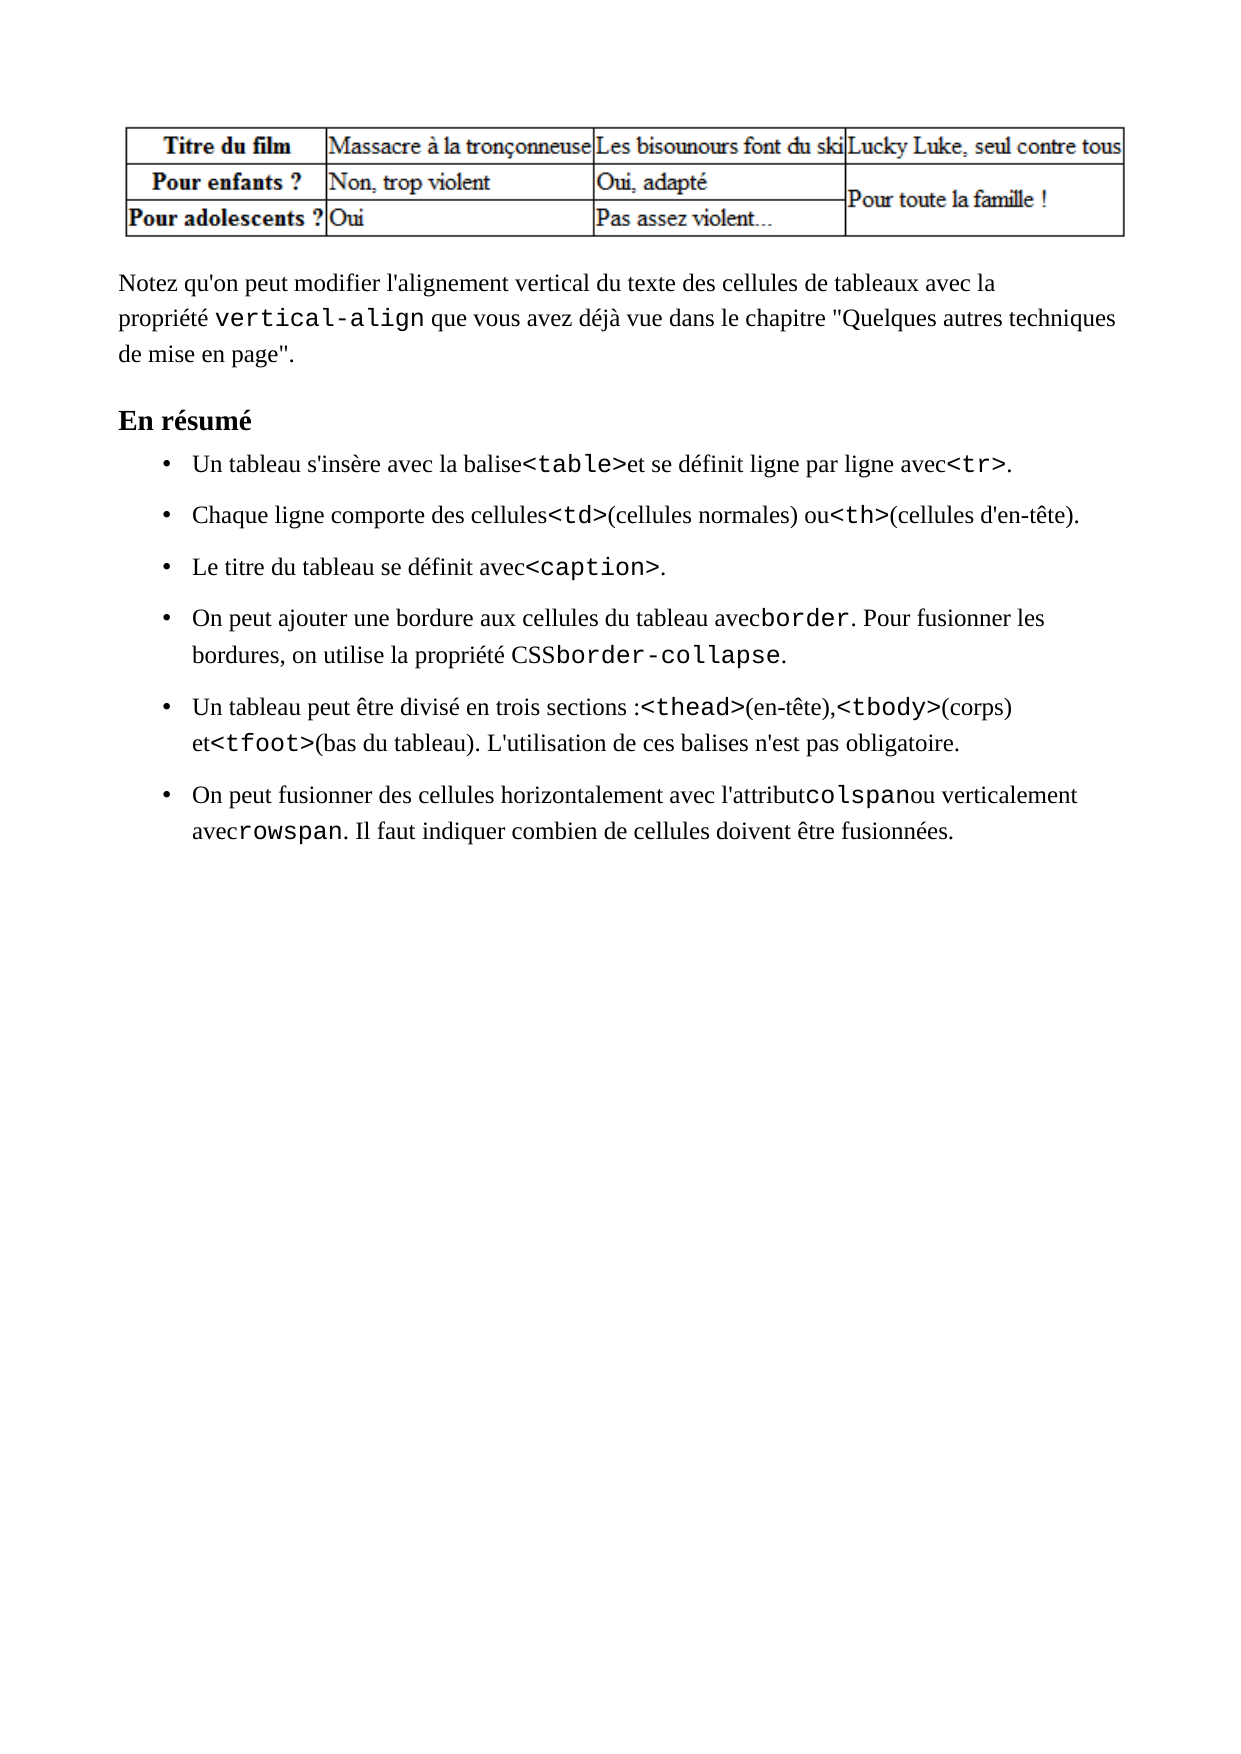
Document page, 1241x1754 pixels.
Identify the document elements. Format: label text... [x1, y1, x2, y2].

subtitle En résumé [118, 403, 1122, 436]
list On peut fusionner des cellules horizontalement avec l'attributcolspanou verticalement avecrowspan. Il faut indiquer combien de cellules doivent être fusionnées. [162, 780, 1122, 847]
list On peut ajouter une bordure aux cellules du tableau avecborder. Pour fusionner les bordures, on utilise la propriété CSSborder-collapse. [162, 603, 1122, 671]
list Un tableau s'insère avec la balise<table>et se définit ligne par ligne avec<tr>. [162, 449, 1122, 480]
list Un tableau peut être divisé en trois sections :<thead>(en-tête),<tbody>(corps) et<tfoot>(bas du tableau). L'utilisation de ces balises n'est pas obligatoire. [162, 692, 1122, 759]
list Le titre du tableau se définit avec<caption>. [162, 552, 1122, 583]
text Notez qu'on peut modifier l'alignement vertical du texte des cellules de tableaux avec la propriété vertical-align que vous avez déjà vue dans le chapitre "Quelques autres techniques de mise en page". [118, 268, 1122, 368]
picture [118, 118, 1139, 248]
list Chaque ligne comporte des cellules<td>(cellules normales) ou<th>(cellules d'en-tête). [162, 500, 1122, 531]
